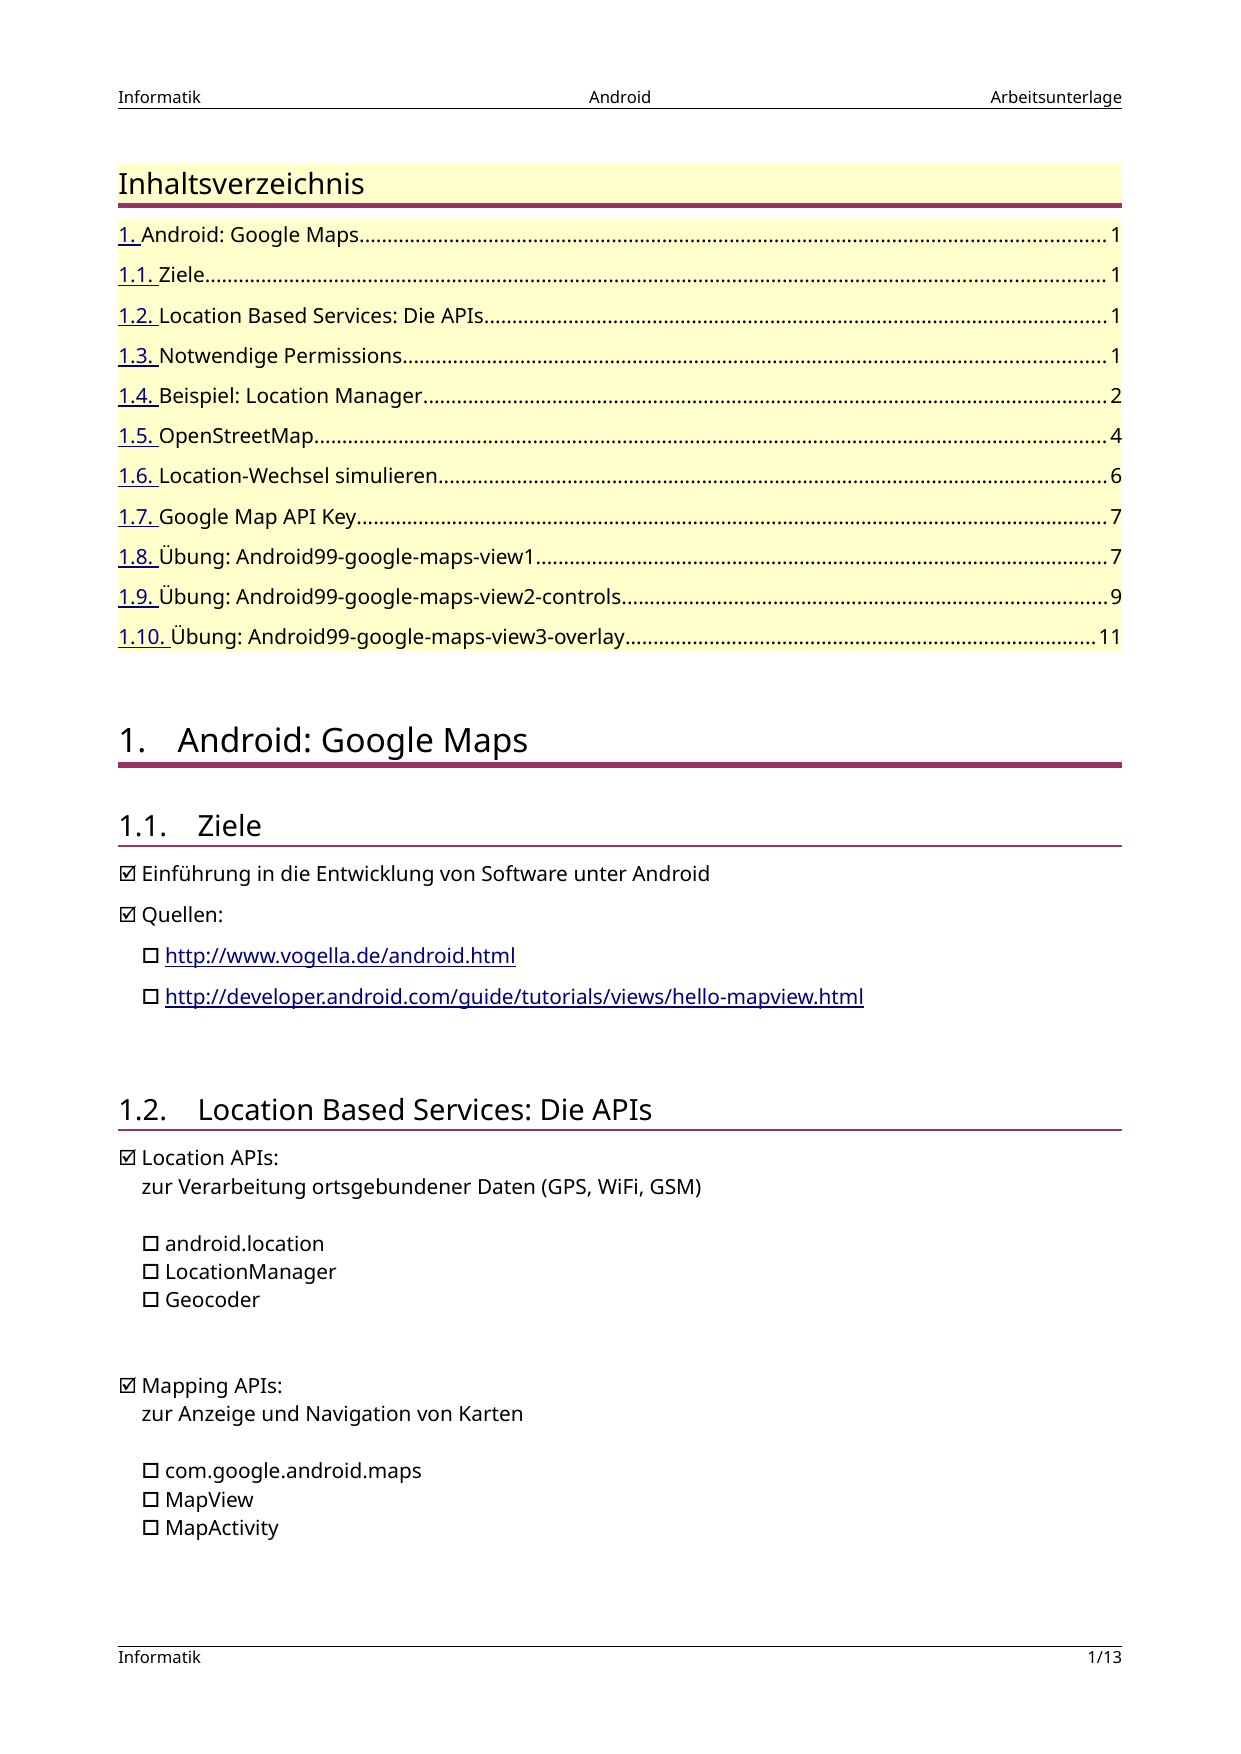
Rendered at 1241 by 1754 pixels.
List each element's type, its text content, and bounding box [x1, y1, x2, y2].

subtitle Ziele [118, 805, 1122, 845]
list MapView [141, 1485, 1122, 1513]
list LocationManager [141, 1257, 1122, 1286]
text 1.10. Übung: Android99-google-maps-view3-overlay 11 [118, 622, 1122, 651]
subtitle Android: Google Maps [118, 717, 1122, 762]
text 1. Android: Google Maps 1 [118, 220, 1122, 249]
list http://developer.android.com/guide/tutorials/views/hello-mapview.html [141, 982, 1122, 1011]
list Geocoder [141, 1286, 1122, 1314]
text 1.7. Google Map API Key 7 [118, 502, 1122, 530]
text 1.5. OpenStreetMap 4 [118, 421, 1122, 450]
list com.google.android.maps [141, 1456, 1122, 1485]
text 1.8. Übung: Android99-google-maps-view1 7 [118, 542, 1122, 570]
list Quellen: [118, 900, 1122, 929]
text 1.9. Übung: Android99-google-maps-view2-controls 9 [118, 582, 1122, 611]
text 1.6. Location-Wechsel simulieren 6 [118, 462, 1122, 490]
list Einführung in die Entwicklung von Software unter Android [118, 859, 1122, 888]
text 1.3. Notwendige Permissions 1 [118, 341, 1122, 369]
list Location APIs: zur Verarbeitung ortsgebundener Daten (GPS, WiFi, GSM) [118, 1143, 1122, 1229]
text 1.2. Location Based Services: Die APIs 1 [118, 301, 1122, 329]
list Mapping APIs: zur Anzeige und Navigation von Karten [118, 1371, 1122, 1456]
text 1.1. Ziele 1 [118, 261, 1122, 289]
list android.location [141, 1229, 1122, 1257]
text 1.4. Beispiel: Location Manager 2 [118, 381, 1122, 409]
list http://www.vogella.de/android.html [141, 941, 1122, 970]
subtitle Inhaltsverzeichnis [118, 163, 1122, 203]
list MapActivity [141, 1513, 1122, 1542]
subtitle Location Based Services: Die APIs [118, 1089, 1122, 1129]
